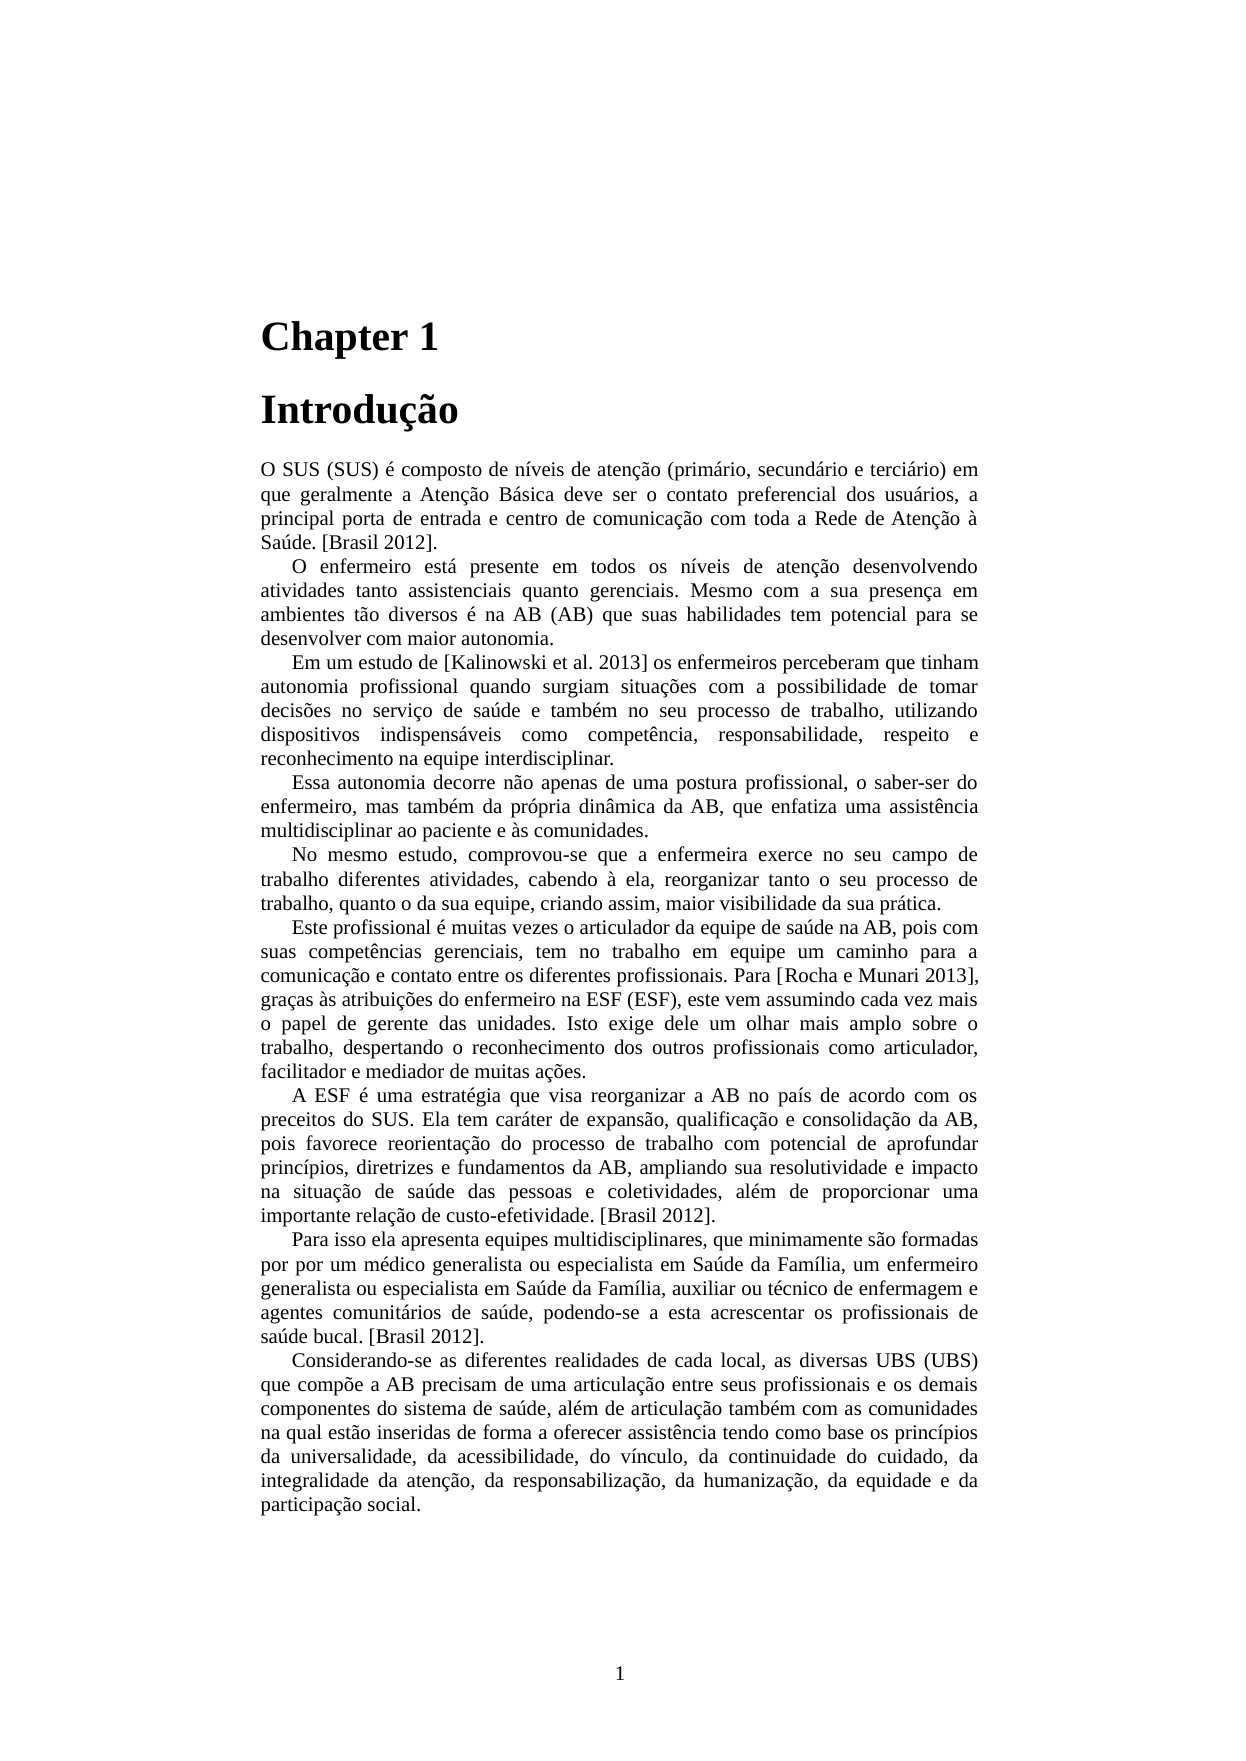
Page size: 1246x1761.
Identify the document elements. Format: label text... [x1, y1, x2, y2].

text O SUS (SUS) é composto de níveis de atenção (primário, secundário e terciário) em que geralmente a Atenção Básica deve ser o contato preferencial dos usuários, a principal porta de entrada e centro de comunicação com toda a Rede de Atenção à Saúde. [Brasil 2012]. [260, 457, 979, 554]
text Este profissional é muitas vezes o articulador da equipe de saúde na AB, pois com suas competências gerenciais, tem no trabalho em equipe um caminho para a comunicação e contato entre os diferentes profissionais. Para [Rocha e Munari 2013], graças às atribuições do enfermeiro na ESF (ESF), este vem assumindo cada vez mais o papel de gerente das unidades. Isto exige dele um olhar mais amplo sobre o trabalho, despertando o reconhecimento dos outros profissionais como articulador, facilitador e mediador de muitas ações. [260, 914, 979, 1083]
text Chapter 1 [260, 312, 979, 359]
text Para isso ela apresenta equipes multidisciplinares, que minimamente são formadas por por um médico generalista ou especialista em Saúde da Família, um enfermeiro generalista ou especialista em Saúde da Família, auxiliar ou técnico de enfermagem e agentes comunitários de saúde, podendo-se a esta acrescentar os profissionais de saúde bucal. [Brasil 2012]. [260, 1227, 979, 1348]
subtitle Introdução [260, 384, 979, 432]
text A ESF é uma estratégia que visa reorganizar a AB no país de acordo com os preceitos do SUS. Ela tem caráter de expansão, qualificação e consolidação da AB, pois favorece reorientação do processo de trabalho com potencial de aprofundar princípios, diretrizes e fundamentos da AB, ampliando sua resolutividade e impacto na situação de saúde das pessoas e coletividades, além de proporcionar uma importante relação de custo-efetividade. [Brasil 2012]. [260, 1083, 979, 1227]
text Essa autonomia decorre não apenas de uma postura profissional, o saber-ser do enfermeiro, mas também da própria dinâmica da AB, que enfatiza uma assistência multidisciplinar ao paciente e às comunidades. [260, 770, 979, 842]
text Considerando-se as diferentes realidades de cada local, as diversas UBS (UBS) que compõe a AB precisam de uma articulação entre seus profissionais e os demais componentes do sistema de saúde, além de articulação também com as comunidades na qual estão inseridas de forma a oferecer assistência tendo como base os princípios da universalidade, da acessibilidade, do vínculo, da continuidade do cuidado, da integralidade da atenção, da responsabilização, da humanização, da equidade e da participação social. [260, 1348, 979, 1516]
text Em um estudo de [Kalinowski et al. 2013] os enfermeiros perceberam que tinham autonomia profissional quando surgiam situações com a possibilidade de tomar decisões no serviço de saúde e também no seu processo de trabalho, utilizando dispositivos indispensáveis como competência, responsabilidade, respeito e reconhecimento na equipe interdisciplinar. [260, 650, 979, 770]
text No mesmo estudo, comprovou-se que a enfermeira exerce no seu campo de trabalho diferentes atividades, cabendo à ela, reorganizar tanto o seu processo de trabalho, quanto o da sua equipe, criando assim, maior visibilidade da sua prática. [260, 842, 979, 914]
text O enfermeiro está presente em todos os níveis de atenção desenvolvendo atividades tanto assistenciais quanto gerenciais. Mesmo com a sua presença em ambientes tão diversos é na AB (AB) que suas habilidades tem potencial para se desenvolver com maior autonomia. [260, 554, 979, 650]
